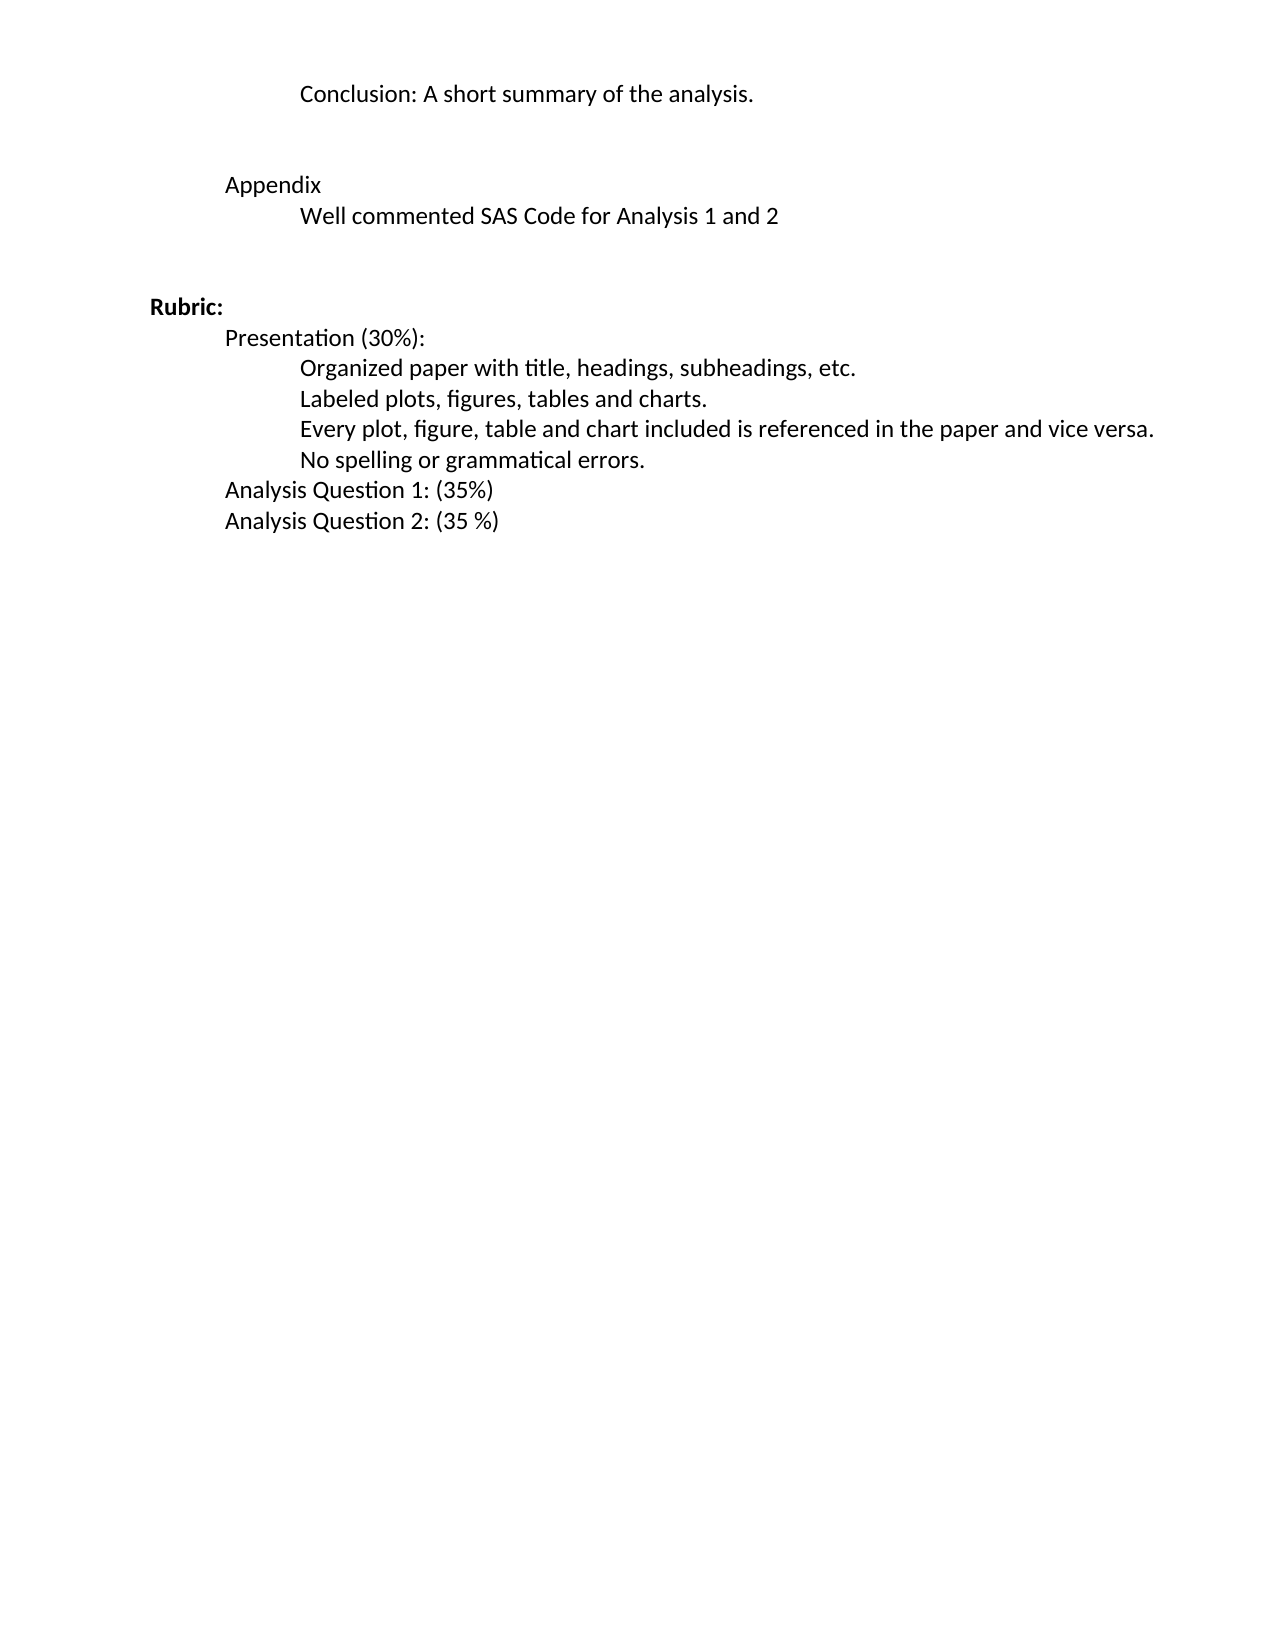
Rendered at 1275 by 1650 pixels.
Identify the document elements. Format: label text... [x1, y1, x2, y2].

text Every plot, figure, table and chart included is referenced in the paper and vice versa. [150, 413, 1172, 444]
text Presentation (30%): [150, 322, 1125, 352]
text Organized paper with title, headings, subheadings, etc. [150, 352, 1125, 383]
text No spelling or grammatical errors. [150, 444, 1125, 474]
text Labeled plots, figures, tables and charts. [150, 383, 1125, 413]
text Analysis Question 1: (35%) [150, 474, 1125, 505]
text Analysis Question 2: (35 %) [150, 505, 1125, 536]
text Well commented SAS Code for Analysis 1 and 2 [150, 200, 1125, 230]
text Rubric: [150, 291, 1125, 322]
text Conclusion: A short summary of the analysis. [150, 78, 1125, 108]
text Appendix [150, 169, 1125, 200]
